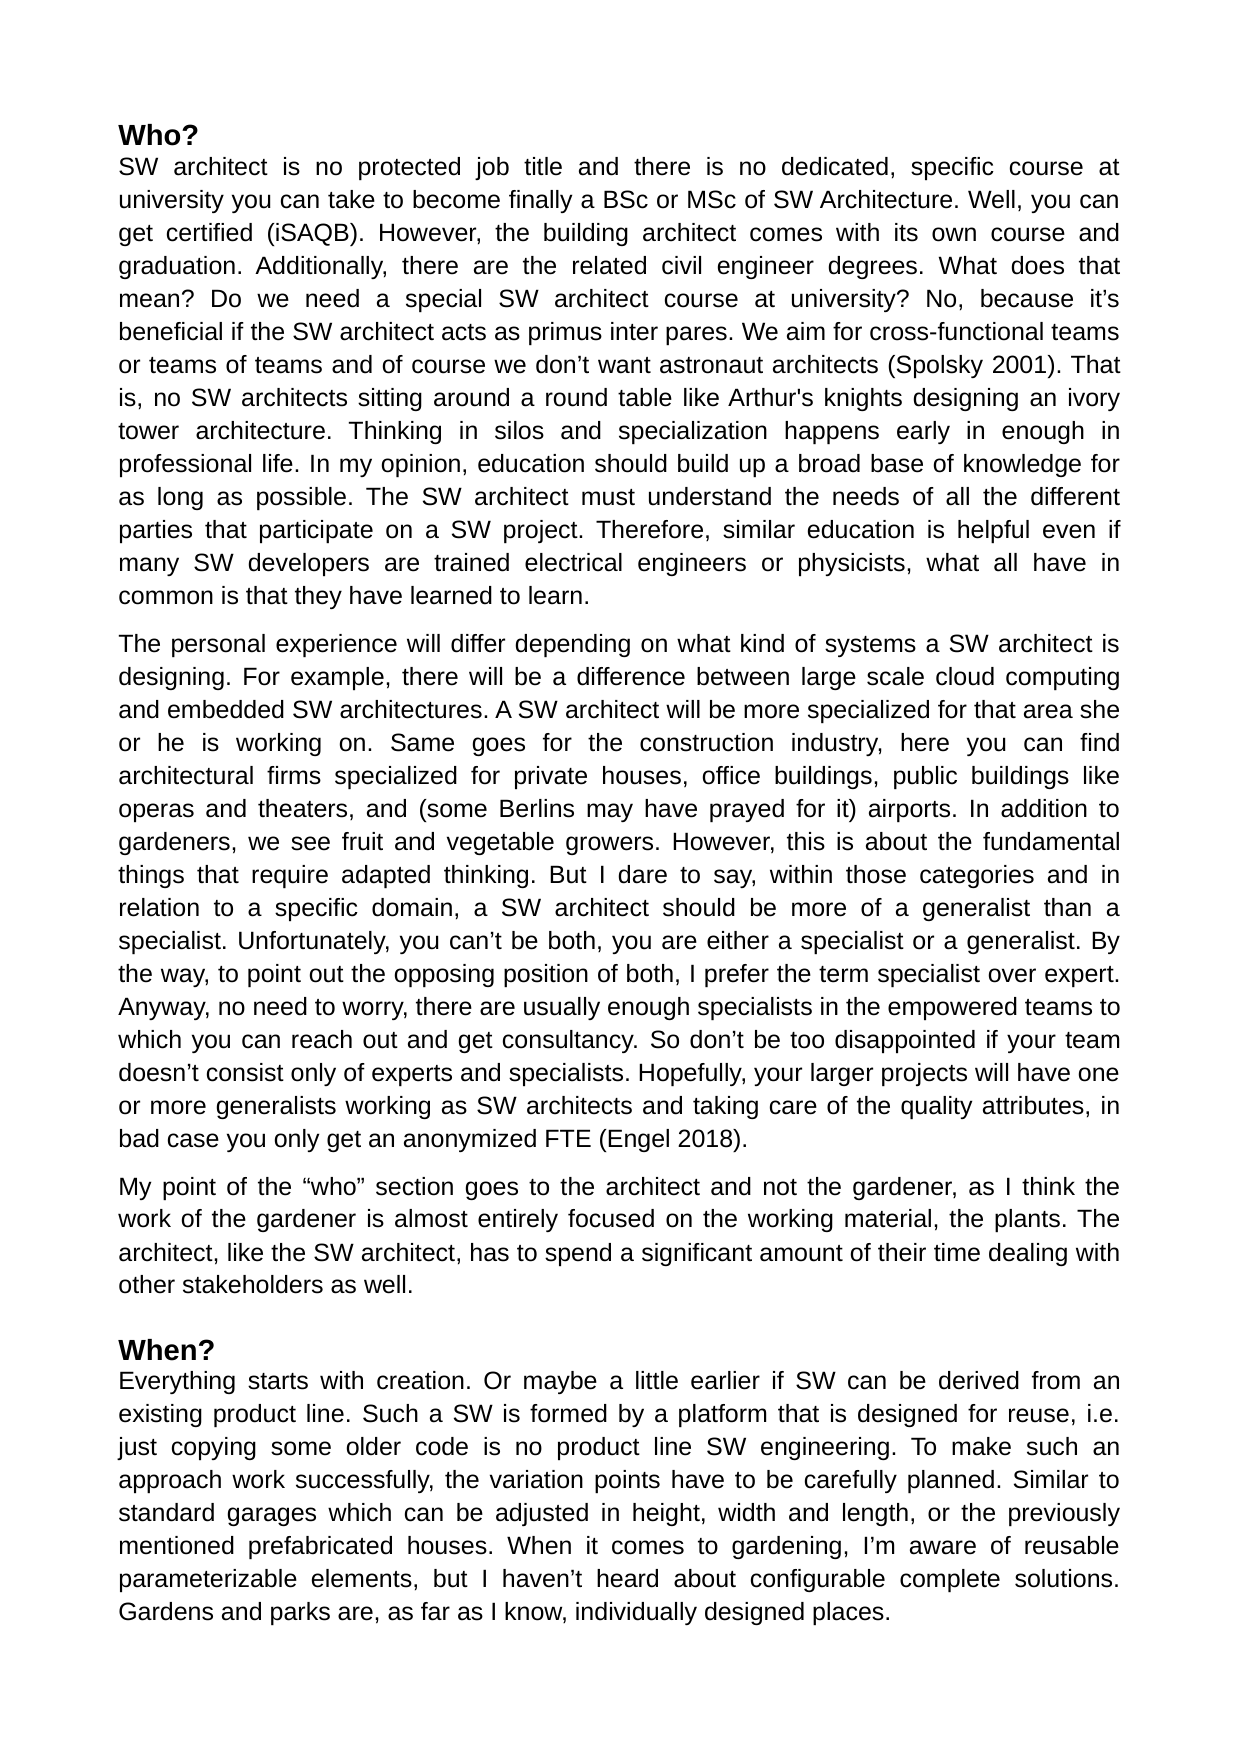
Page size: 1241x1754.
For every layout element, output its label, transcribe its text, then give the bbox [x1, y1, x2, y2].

text The personal experience will differ depending on what kind of systems a SW architect is designing. For example, there will be a difference between large scale cloud computing and embedded SW architectures. A SW architect will be more specialized for that area she or he is working on. Same goes for the construction industry, here you can find architectural firms specialized for private houses, office buildings, public buildings like operas and theaters, and (some Berlins may have prayed for it) airports. In addition to gardeners, we see fruit and vegetable growers. However, this is about the fundamental things that require adapted thinking. But I dare to say, within those categories and in relation to a specific domain, a SW architect should be more of a generalist than a specialist. Unfortunately, you can’t be both, you are either a specialist or a generalist. By the way, to point out the opposing position of both, I prefer the term specialist over expert. Anyway, no need to worry, there are usually enough specialists in the empowered teams to which you can reach out and get consultancy. So don’t be too disappointed if your team doesn’t consist only of experts and specialists. Hopefully, your larger projects will have one or more generalists working as SW architects and taking care of the quality attributes, in bad case you only get an anonymized FTE (Engel 2018). [118, 628, 1122, 1153]
subtitle When? [118, 1333, 1122, 1366]
text SW architect is no protected job title and there is no dedicated, specific course at university you can take to become finally a BSc or MSc of SW Architecture. Well, you can get certified (iSAQB). However, the building architect comes with its own course and graduation. Additionally, there are the related civil engineer degrees. What does that mean? Do we need a special SW architect course at university? No, because it’s beneficial if the SW architect acts as primus inter pares. We aim for cross-functional teams or teams of teams and of course we don’t want astronaut architects (Spolsky 2001). That is, no SW architects sitting around a round table like Arthur's knights designing an ivory tower architecture. Thinking in silos and specialization happens early in enough in professional life. In my opinion, education should build up a broad base of knowledge for as long as possible. The SW architect must understand the needs of all the different parties that participate on a SW project. Therefore, similar education is helpful even if many SW developers are trained electrical engineers or physicists, what all have in common is that they have learned to learn. [118, 152, 1122, 610]
text Everything starts with creation. Or maybe a little earlier if SW can be derived from an existing product line. Such a SW is formed by a platform that is designed for reuse, i.e. just copying some older code is no product line SW engineering. To make such an approach work successfully, the variation points have to be carefully planned. Similar to standard garages which can be adjusted in height, width and length, or the previously mentioned prefabricated houses. When it comes to gardening, I’m aware of reusable parameterizable elements, but I haven’t heard about configurable complete solutions. Gardens and parks are, as far as I know, individually designed places. [118, 1366, 1122, 1626]
subtitle Who? [118, 118, 1122, 152]
text My point of the “who” section goes to the architect and not the gardener, as I think the work of the gardener is almost entirely focused on the working material, the plants. The architect, like the SW architect, has to spend a significant amount of their time dealing with other stakeholders as well. [118, 1171, 1122, 1299]
